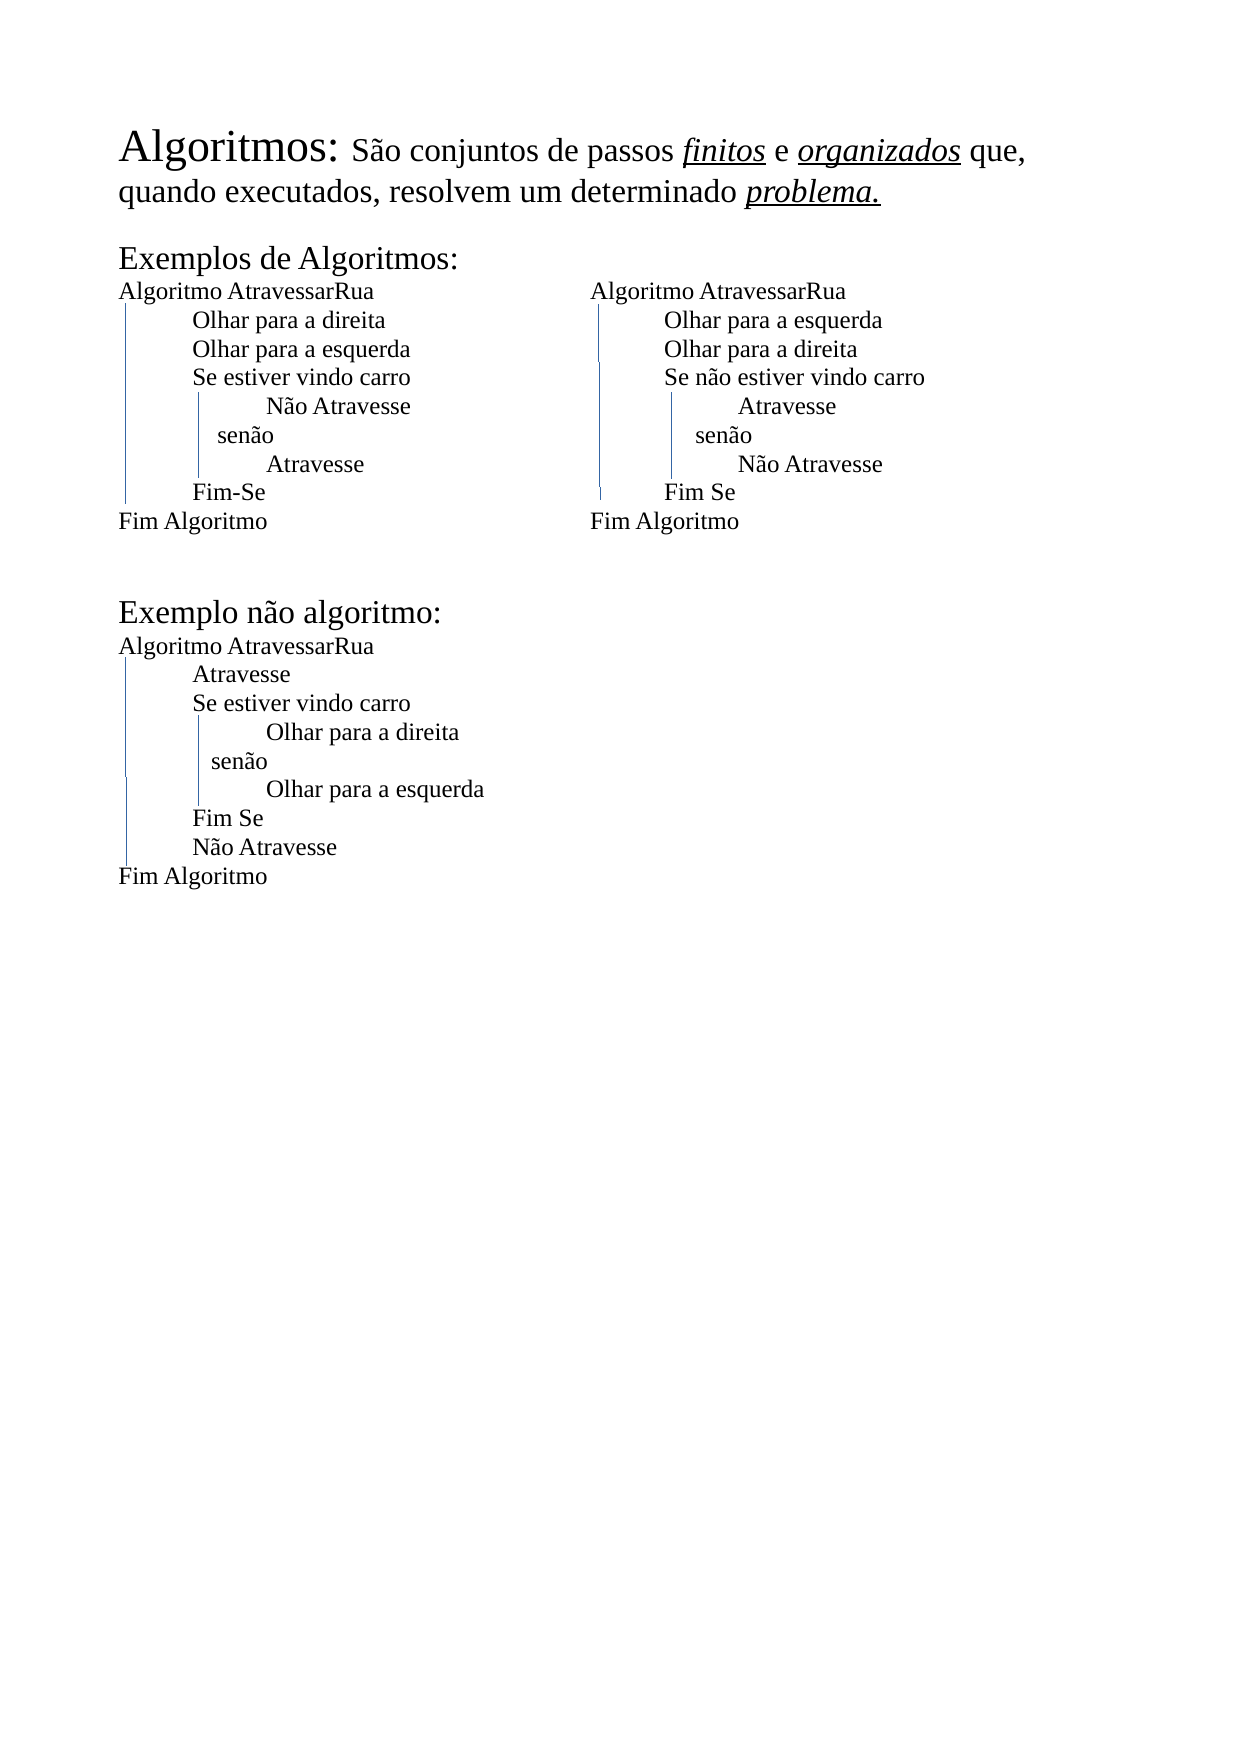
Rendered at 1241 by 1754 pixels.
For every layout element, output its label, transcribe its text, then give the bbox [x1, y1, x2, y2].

table_header Algoritmo AtravessarRua Olhar para a esquerda Olhar para a direita Se não estiver vindo carro Atravesse senão Não Atravesse Fim Se Fim Algoritmo [590, 276, 1123, 535]
text Algoritmos: São conjuntos de passos finitos e organizados que, quando executados, resolvem um determinado problema. [118, 118, 1122, 209]
text Exemplos de Algoritmos: [118, 238, 1122, 276]
table_header Algoritmo AtravessarRua Atravesse Se estiver vindo carro Olhar para a direita senão Olhar para a esquerda Fim Se Não Atravesse Fim Algoritmo [118, 631, 1122, 889]
table_header Algoritmo AtravessarRua Olhar para a direita Olhar para a esquerda Se estiver vindo carro Não Atravesse senão Atravesse Fim-Se Fim Algoritmo [118, 276, 590, 535]
text Exemplo não algoritmo: [118, 592, 1122, 631]
